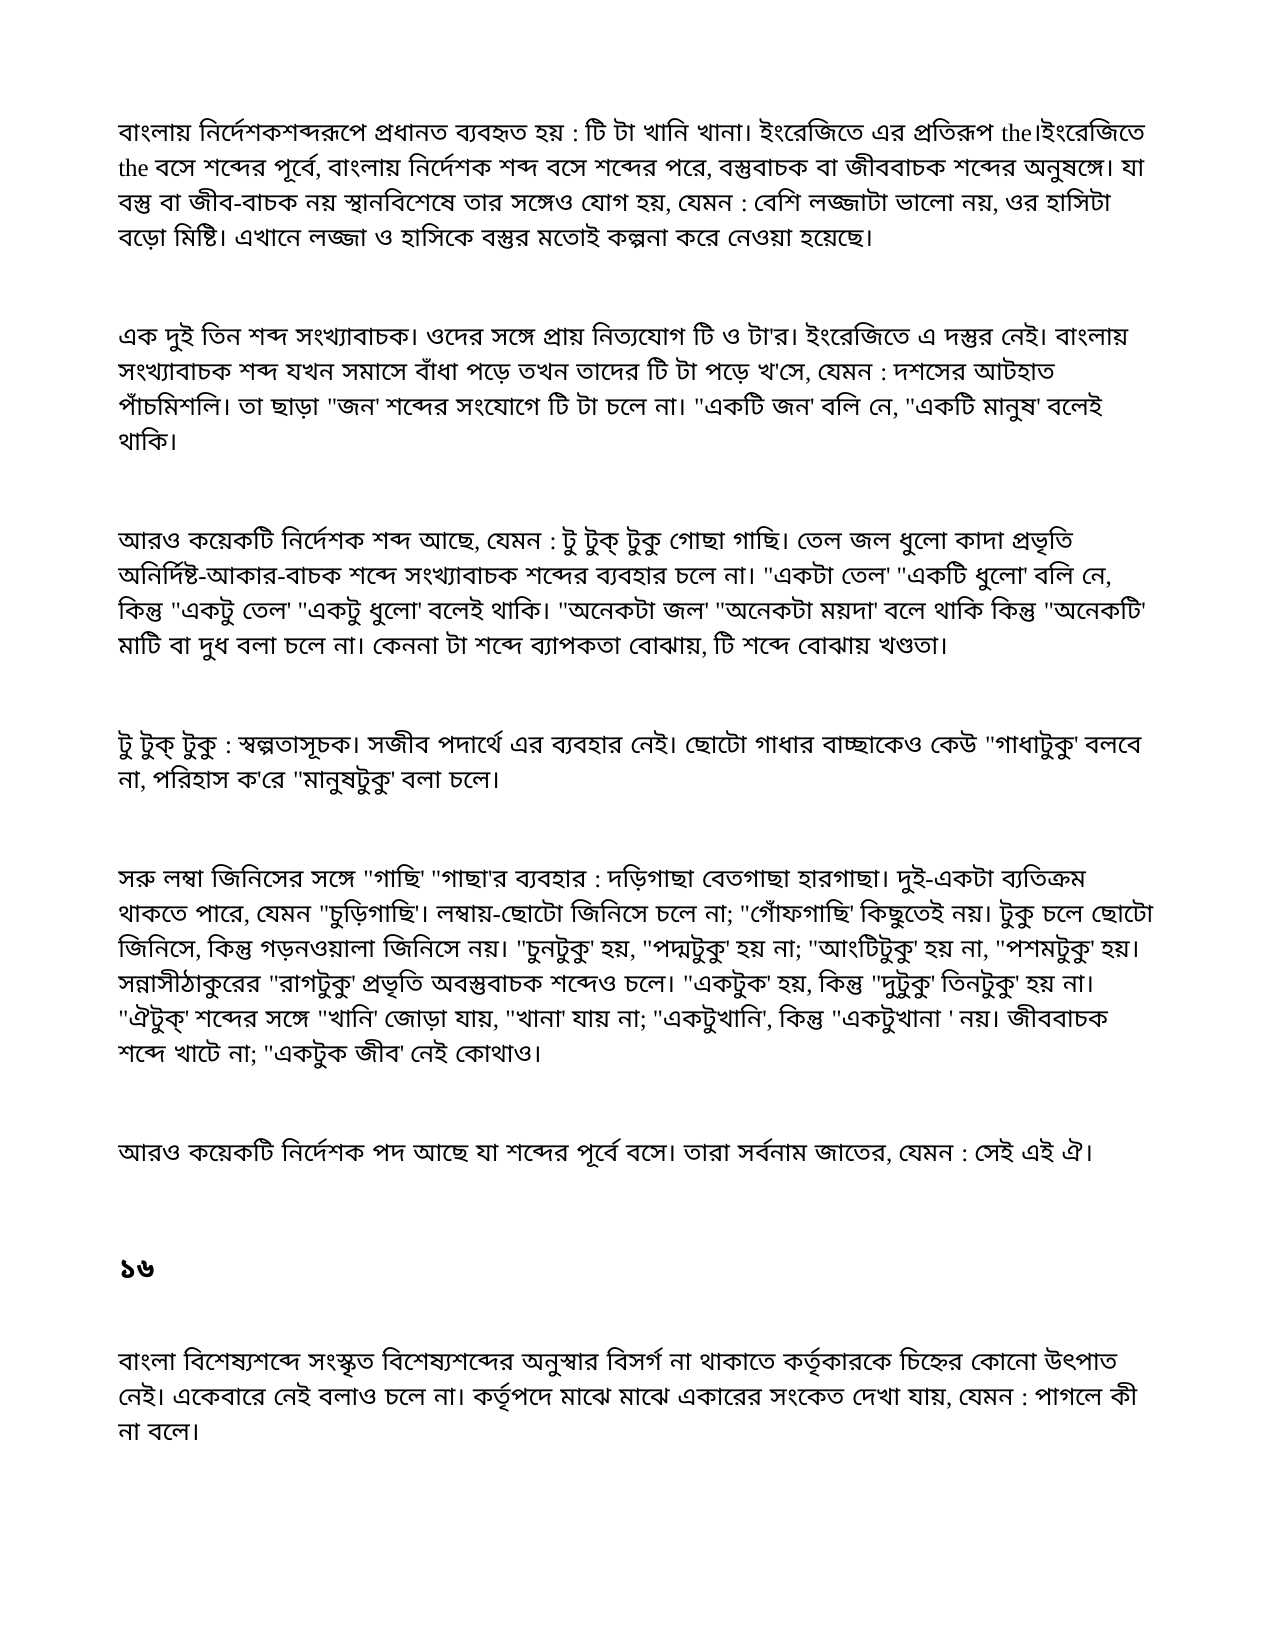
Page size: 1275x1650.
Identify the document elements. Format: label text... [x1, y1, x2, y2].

subtitle ১৬ [118, 1252, 1157, 1286]
text সরু লম্বা জিনিসের সঙ্গে "গাছি' "গাছা'র ব্যবহার : দড়িগাছা বেতগাছা হারগাছা। দুই-একটা ব্যতিক্রম থাকতে পারে, যেমন "চুড়িগাছি'। লম্বায়-ছোটো জিনিসে চলে না; "গোঁফগাছি' কিছুতেই নয়। টুকু চলে ছোটো জিনিসে, কিন্তু গড়নওয়ালা জিনিসে নয়। "চুনটুকু' হয়, "পদ্মটুকু' হয় না; "আংটিটুকু' হয় না, "পশমটুকু' হয়। সন্নাসীঠাকুরের "রাগটুকু' প্রভৃতি অবস্তুবাচক শব্দেও চলে। "একটুক' হয়, কিন্তু "দুটুকু' তিনটুকু' হয় না। "ঐটুক্‌' শব্দের সঙ্গে "খানি' জোড়া যায়, "খানা' যায় না; "একটুখানি', কিন্তু "একটুখানা ' নয়। জীববাচক শব্দে খাটে না; "একটুক জীব' নেই কোথাও। [118, 864, 1157, 1069]
text বাংলা বিশেষ্যশব্দে সংস্কৃত বিশেষ্যশব্দের অনুস্বার বিসর্গ না থাকাতে কর্তৃকারকে চিহ্নের কোনো উৎপাত নেই। একেবারে নেই বলাও চলে না। কর্তৃপদে মাঝে মাঝে একারের সংকেত দেখা যায়, যেমন : পাগলে কী না বলে। [118, 1347, 1157, 1447]
text আরও কয়েকটি নির্দেশক পদ আছে যা শব্দের পূর্বে বসে। তারা সর্বনাম জাতের, যেমন : সেই এই ঐ। [588, 1138, 1157, 1167]
text এক দুই তিন শব্দ সংখ্যাবাচক। ওদের সঙ্গে প্রায় নিত্যযোগ টি ও টা'র। ইংরেজিতে এ দস্তুর নেই। বাংলায় সংখ্যাবাচক শব্দ যখন সমাসে বাঁধা পড়ে তখন তাদের টি টা পড়ে খ'সে, যেমন : দশসের আটহাত পাঁচমিশলি। তা ছাড়া "জন' শব্দের সংযোগে টি টা চলে না। "একটি জন' বলি নে, "একটি মানুষ' বলেই থাকি। [118, 322, 1157, 457]
text টু টুক্‌ টুকু : স্বল্পতাসূচক। সজীব পদার্থে এর ব্যবহার নেই। ছোটো গাধার বাচ্ছাকেও কেউ "গাধাটুকু' বলবে না, পরিহাস ক'রে "মানুষটুকু' বলা চলে। [118, 730, 1157, 794]
text আরও কয়েকটি নির্দেশক শব্দ আছে, যেমন : টু টুক্‌ টুকু গোছা গাছি। তেল জল ধুলো কাদা প্রভৃতি অনির্দিষ্ট-আকার-বাচক শব্দে সংখ্যাবাচক শব্দের ব্যবহার চলে না। "একটা তেল' "একটি ধুলো' বলি নে, কিন্তু "একটু তেল' "একটু ধুলো' বলেই থাকি। "অনেকটা জল' "অনেকটা ময়দা' বলে থাকি কিন্তু "অনেকটি' মাটি বা দুধ বলা চলে না। কেননা টা শব্দে ব্যাপকতা বোঝায়, টি শব্দে বোঝায় খণ্ডতা। [118, 526, 1157, 661]
text আরও কয়েকটি নির্দেশক পদ আছে যা শব্দের পূর্বে বসে। তারা সর্বনাম জাতের, যেমন : সেই এই ঐ। [118, 1138, 619, 1167]
text বাংলায় নির্দেশকশব্দরূপে প্রধানত ব্যবহৃত হয় : টি টা খানি খানা। ইংরেজিতে এর প্রতিরূপ the।ইংরেজিতে the বসে শব্দের পূর্বে, বাংলায় নির্দেশক শব্দ বসে শব্দের পরে, বস্তুবাচক বা জীববাচক শব্দের অনুষঙ্গে। যা বস্তু বা জীব-বাচক নয় স্থানবিশেষে তার সঙ্গেও যোগ হয়, যেমন : বেশি লজ্জাটা ভালো নয়, ওর হাসিটা বড়ো মিষ্টি। এখানে লজ্জা ও হাসিকে বস্তুর মতোই কল্পনা করে নেওয়া হয়েছে। [118, 118, 1157, 253]
